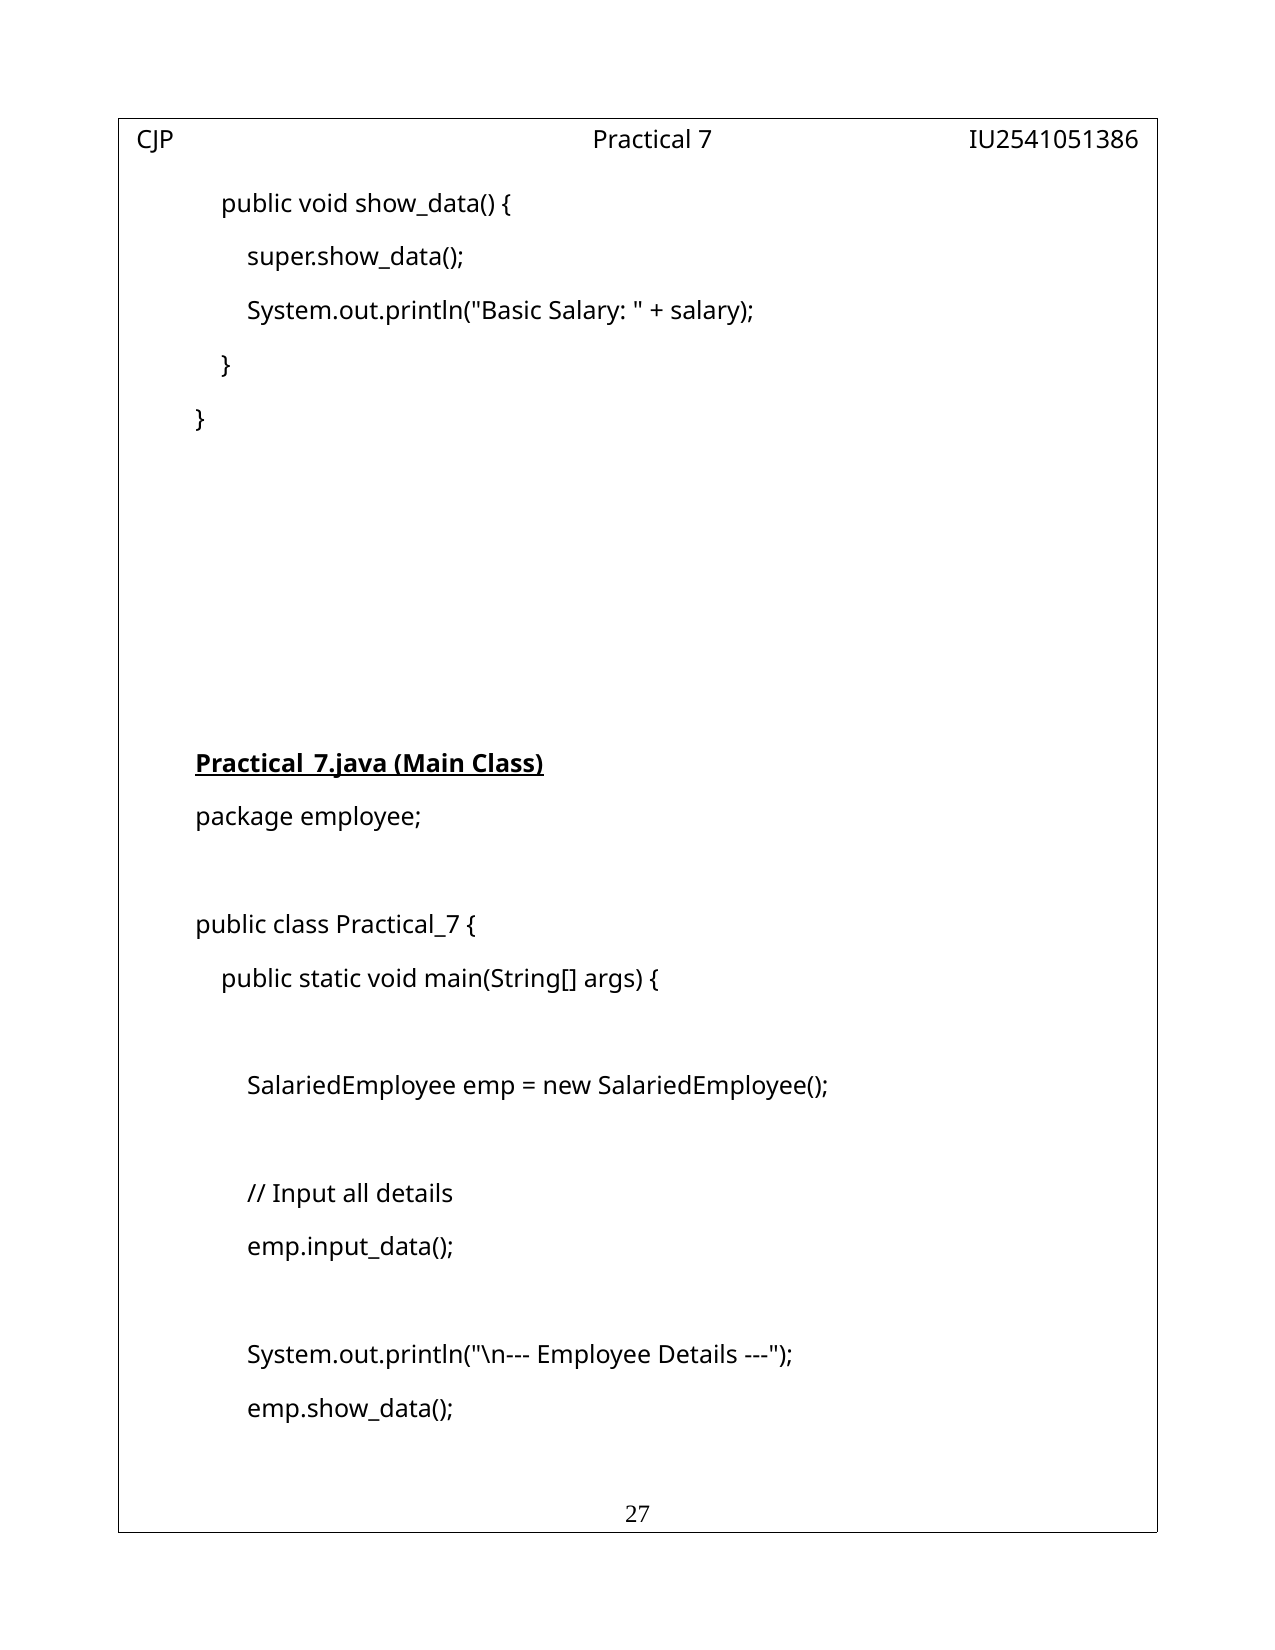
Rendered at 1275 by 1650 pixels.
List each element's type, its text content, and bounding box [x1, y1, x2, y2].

text Practical_7.java (Main Class) [195, 745, 1154, 779]
text } [195, 400, 1154, 434]
text emp.input_data(); [195, 1229, 1154, 1263]
text public static void main(String[] args) { [195, 960, 1154, 994]
text package employee; [195, 799, 1154, 833]
text emp.show_data(); [195, 1390, 1154, 1424]
text public void show_data() { [195, 185, 1154, 219]
text System.out.println("\n--- Employee Details ---"); [195, 1337, 1154, 1371]
text // Input all details [195, 1175, 1154, 1209]
text SalariedEmployee emp = new SalariedEmployee(); [195, 1068, 1154, 1102]
text System.out.println("Basic Salary: " + salary); [195, 293, 1154, 327]
text } [195, 347, 1154, 381]
text public class Practical_7 { [195, 907, 1154, 941]
text super.show_data(); [195, 239, 1154, 273]
